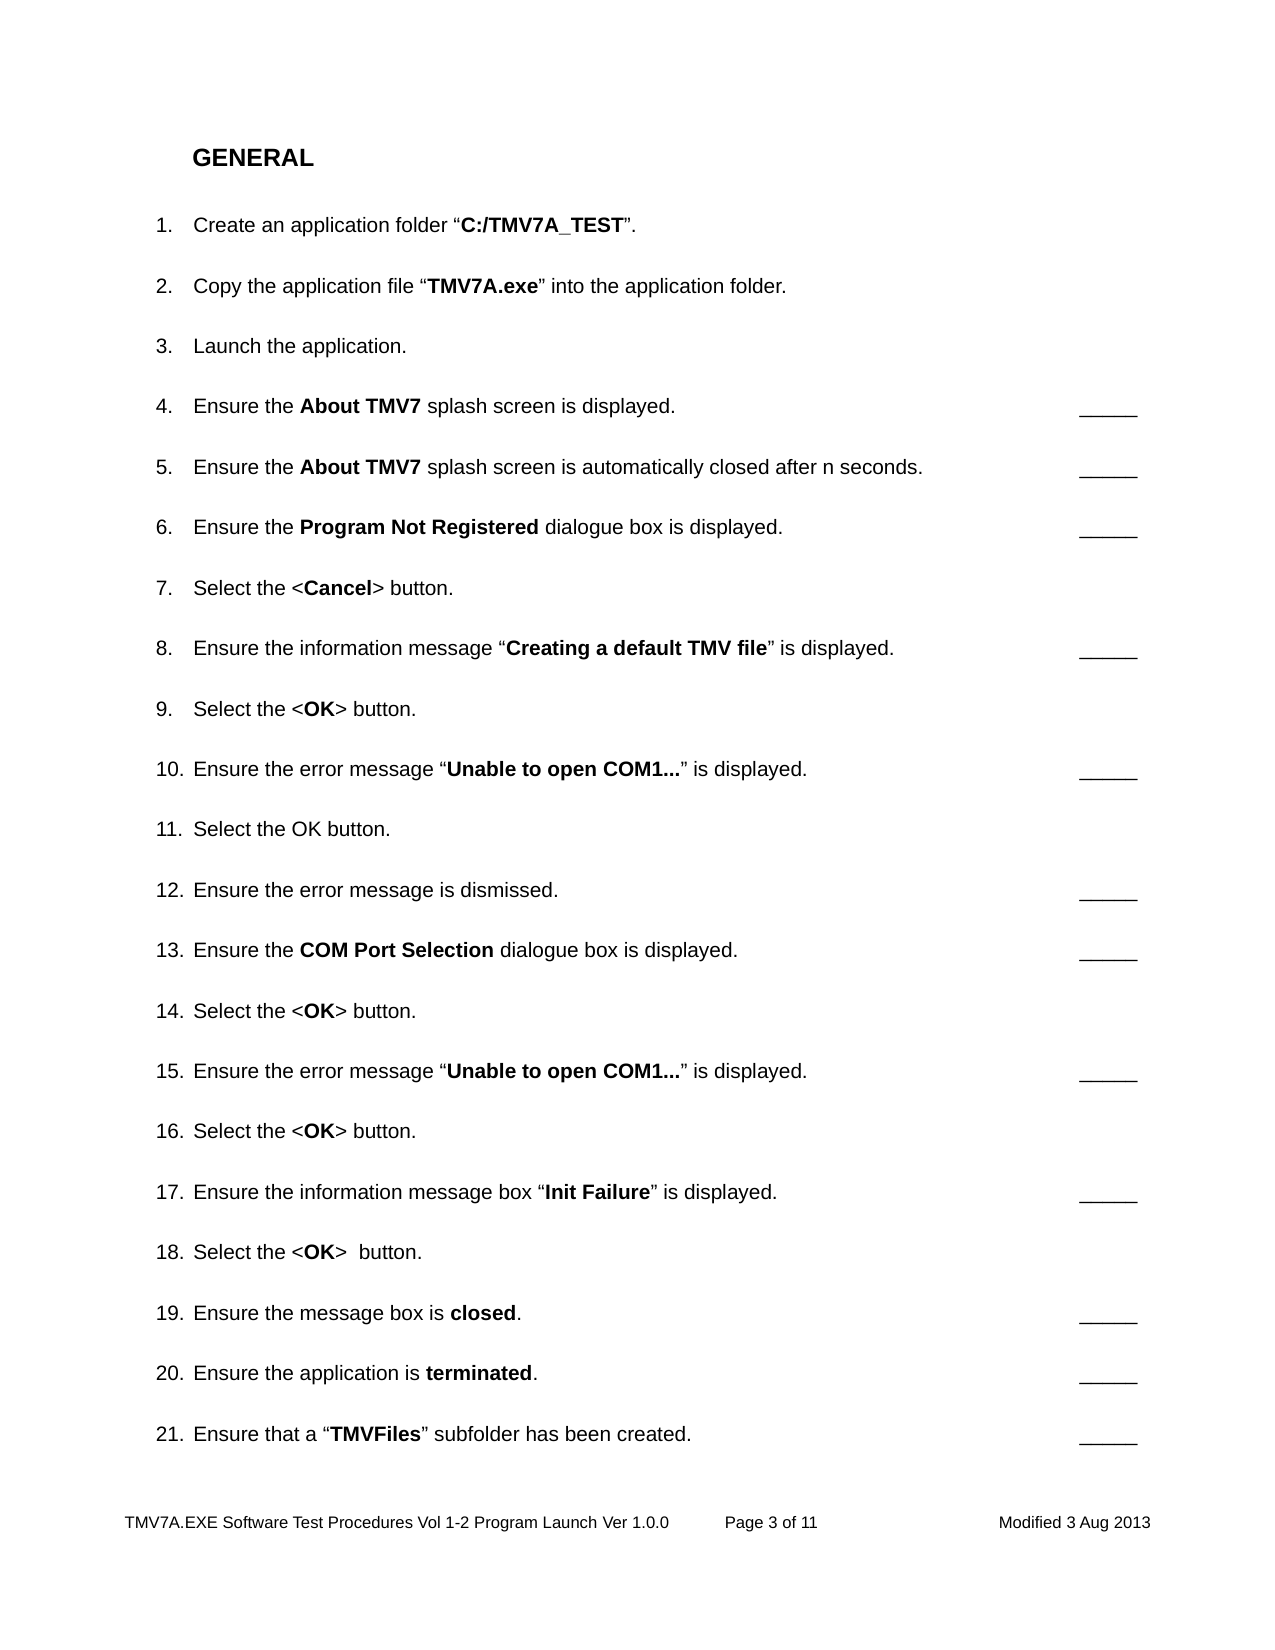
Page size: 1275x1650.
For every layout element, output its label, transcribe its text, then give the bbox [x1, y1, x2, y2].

list Ensure the About TMV7 splash screen is displayed. _____ [156, 394, 1157, 442]
list Launch the application. [156, 334, 1157, 382]
list Ensure the error message is dismissed. _____ [156, 878, 1157, 926]
list Select the <OK> button. [156, 1119, 1157, 1167]
list Ensure the About TMV7 splash screen is automatically closed after n seconds. _____ [156, 455, 1157, 503]
list Select the <Cancel> button. [156, 576, 1157, 623]
list Ensure that a “TMVFiles” subfolder has been created. _____ [156, 1421, 1157, 1469]
list Ensure the COM Port Selection dialogue box is displayed. _____ [156, 938, 1157, 986]
list Select the <OK> button. [156, 1240, 1157, 1288]
list Ensure the application is terminated. _____ [156, 1361, 1157, 1409]
subtitle GENERAL [118, 143, 1157, 201]
list Create an application folder “C:/TMV7A_TEST”. [156, 213, 1157, 261]
list Ensure the error message “Unable to open COM1...” is displayed. _____ [156, 1059, 1157, 1107]
list Select the OK button. [156, 817, 1157, 865]
list Select the <OK> button. [156, 998, 1157, 1046]
list Copy the application file “TMV7A.exe” into the application folder. [156, 273, 1157, 321]
list Ensure the information message box “Init Failure” is displayed. _____ [156, 1180, 1157, 1228]
list Ensure the Program Not Registered dialogue box is displayed. _____ [156, 515, 1157, 563]
list Ensure the error message “Unable to open COM1...” is displayed. _____ [156, 757, 1157, 805]
list Ensure the message box is closed. _____ [156, 1301, 1157, 1348]
list Select the <OK> button. [156, 696, 1157, 744]
list Ensure the information message “Creating a default TMV file” is displayed. _____ [156, 636, 1157, 684]
